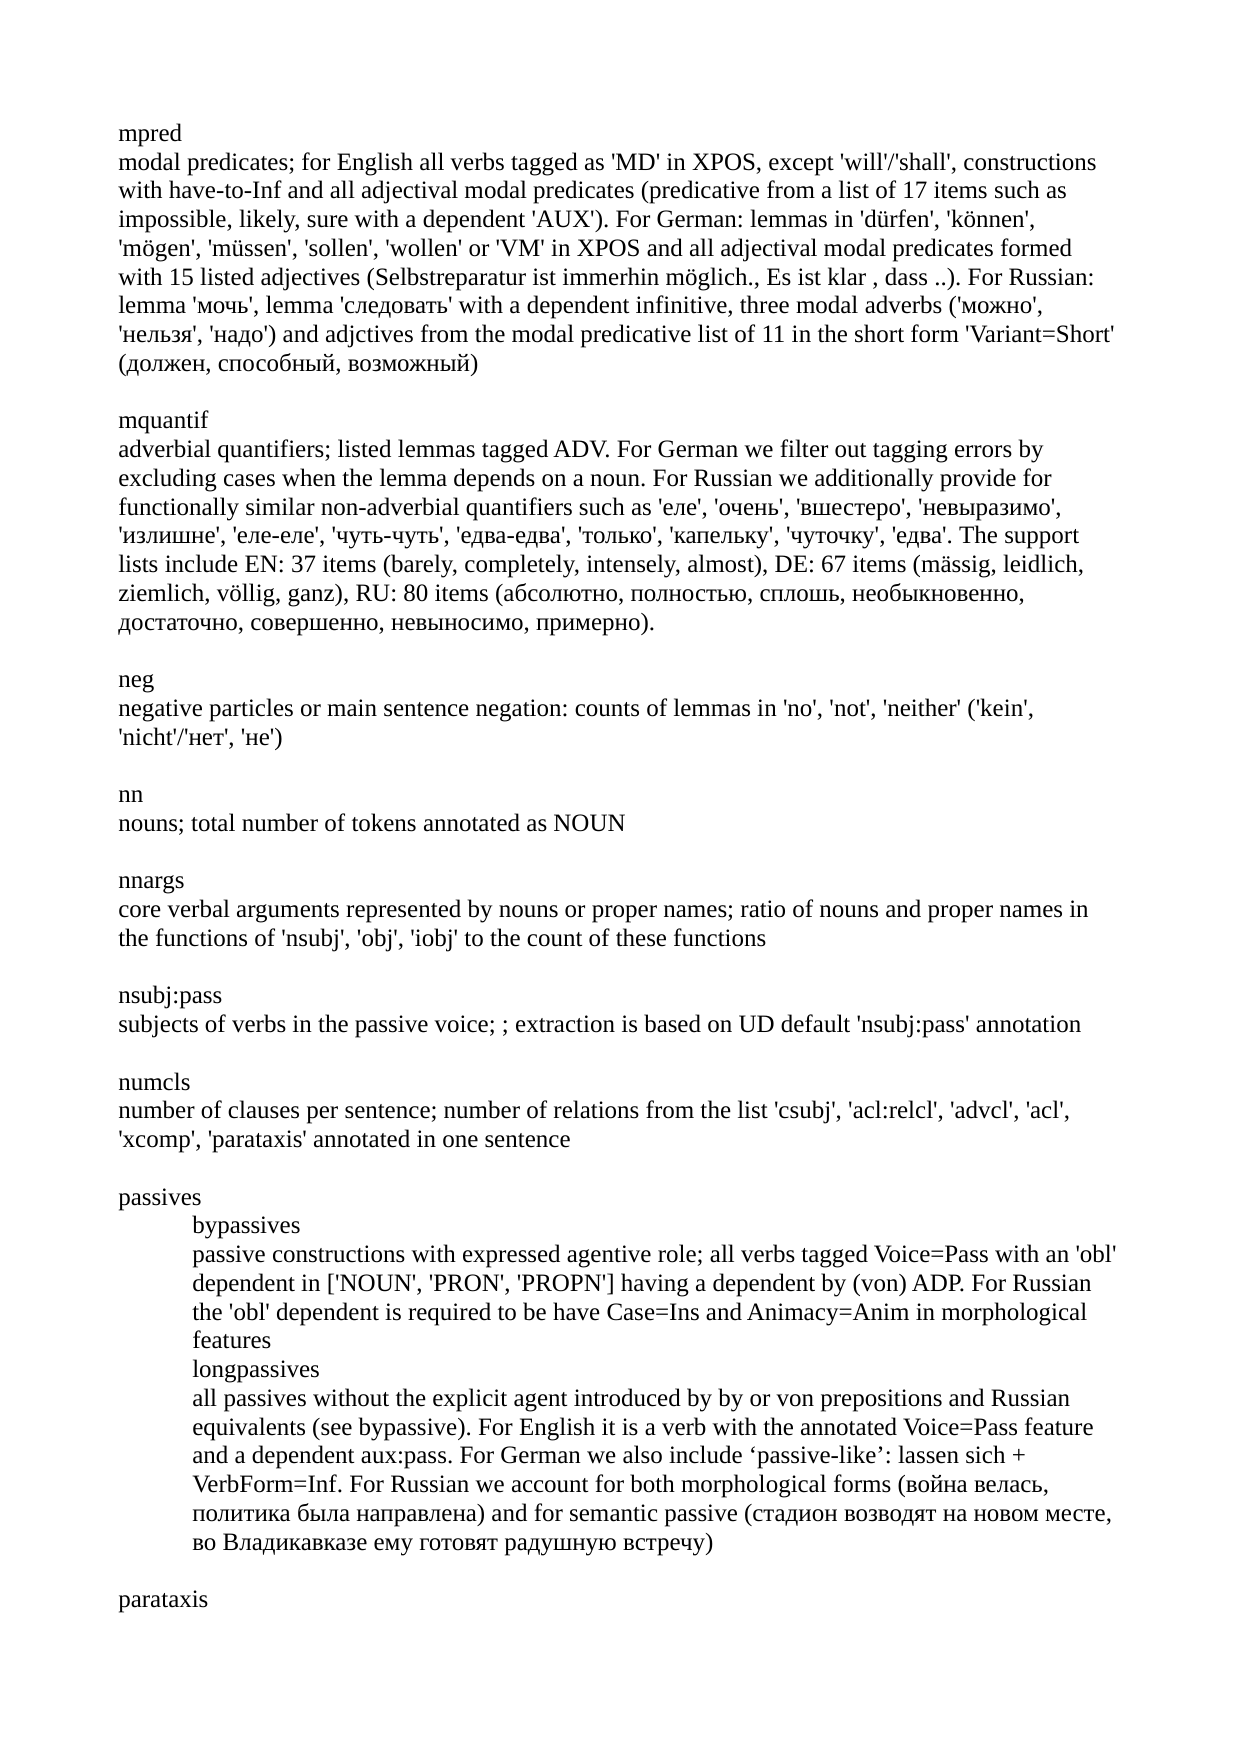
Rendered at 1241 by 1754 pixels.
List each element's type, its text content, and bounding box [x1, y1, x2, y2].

text nouns; total number of tokens annotated as NOUN [118, 808, 1122, 837]
text nnargs [118, 866, 1122, 894]
text numcls [118, 1067, 1122, 1096]
text subjects of verbs in the passive voice; ; extraction is based on UD default 'nsubj:pass' annotation [118, 1009, 1122, 1038]
text negative particles or main sentence negation: counts of lemmas in 'no', 'not', 'neither' ('kein', 'nicht'/'нет', 'не') [118, 693, 1122, 751]
text passive constructions with expressed agentive role; all verbs tagged Voice=Pass with an 'obl' dependent in ['NOUN', 'PRON', 'PROPN'] having a dependent by (von) ADP. For Russian the 'obl' dependent is required to be have Case=Ins and Animacy=Anim in morphological features [192, 1239, 1122, 1354]
text all passives without the explicit agent introduced by by or von prepositions and Russian equivalents (see bypassive). For English it is a verb with the annotated Voice=Pass feature and a dependent aux:pass. For German we also include ‘passive-like’: lassen sich + VerbForm=Inf. For Russian we account for both morphological forms (война велась, политика была направлена) and for semantic passive (стадион возводят на новом месте, во Владикавказе ему готовят радушную встречу) [192, 1383, 1122, 1556]
text bypassives [192, 1211, 1122, 1239]
text passives [118, 1182, 1122, 1211]
text neg [118, 664, 1122, 693]
text adverbial quantifiers; listed lemmas tagged ADV. For German we filter out tagging errors by excluding cases when the lemma depends on a noun. For Russian we additionally provide for functionally similar non-adverbial quantifiers such as 'еле', 'очень', 'вшестеро', 'невыразимо', 'излишне', 'еле-еле', 'чуть-чуть', 'едва-едва', 'только', 'капельку', 'чуточку', 'едва'. The support lists include EN: 37 items (barely, completely, intensely, almost), DE: 67 items (mässig, leidlich, ziemlich, völlig, ganz), RU: 80 items (абсолютно, полностью, сплошь, необыкновенно, достаточно, совершенно, невыносимо, примерно). [118, 434, 1122, 636]
text number of clauses per sentence; number of relations from the list 'csubj', 'acl:relcl', 'advcl', 'acl', 'xcomp', 'parataxis' annotated in one sentence [118, 1096, 1122, 1153]
text nn [118, 779, 1122, 808]
text parataxis [118, 1584, 1122, 1613]
text nsubj:pass [118, 981, 1122, 1009]
text longpassives [192, 1354, 1122, 1383]
text mpred [118, 118, 1122, 147]
text mquantif [118, 406, 1122, 434]
text core verbal arguments represented by nouns or proper names; ratio of nouns and proper names in the functions of 'nsubj', 'obj', 'iobj' to the count of these functions [118, 894, 1122, 952]
text modal predicates; for English all verbs tagged as 'MD' in XPOS, except 'will'/'shall', constructions with have-to-Inf and all adjectival modal predicates (predicative from a list of 17 items such as impossible, likely, sure with a dependent 'AUX'). For German: lemmas in 'dürfen', 'können', 'mögen', 'müssen', 'sollen', 'wollen' or 'VM' in XPOS and all adjectival modal predicates formed with 15 listed adjectives (Selbstreparatur ist immerhin möglich., Es ist klar , dass ..). For Russian: lemma 'мочь', lemma 'следовать' with a dependent infinitive, three modal adverbs ('можно', 'нельзя', 'надо') and adjctives from the modal predicative list of 11 in the short form 'Variant=Short' (должен, способный, возможный) [118, 147, 1122, 377]
